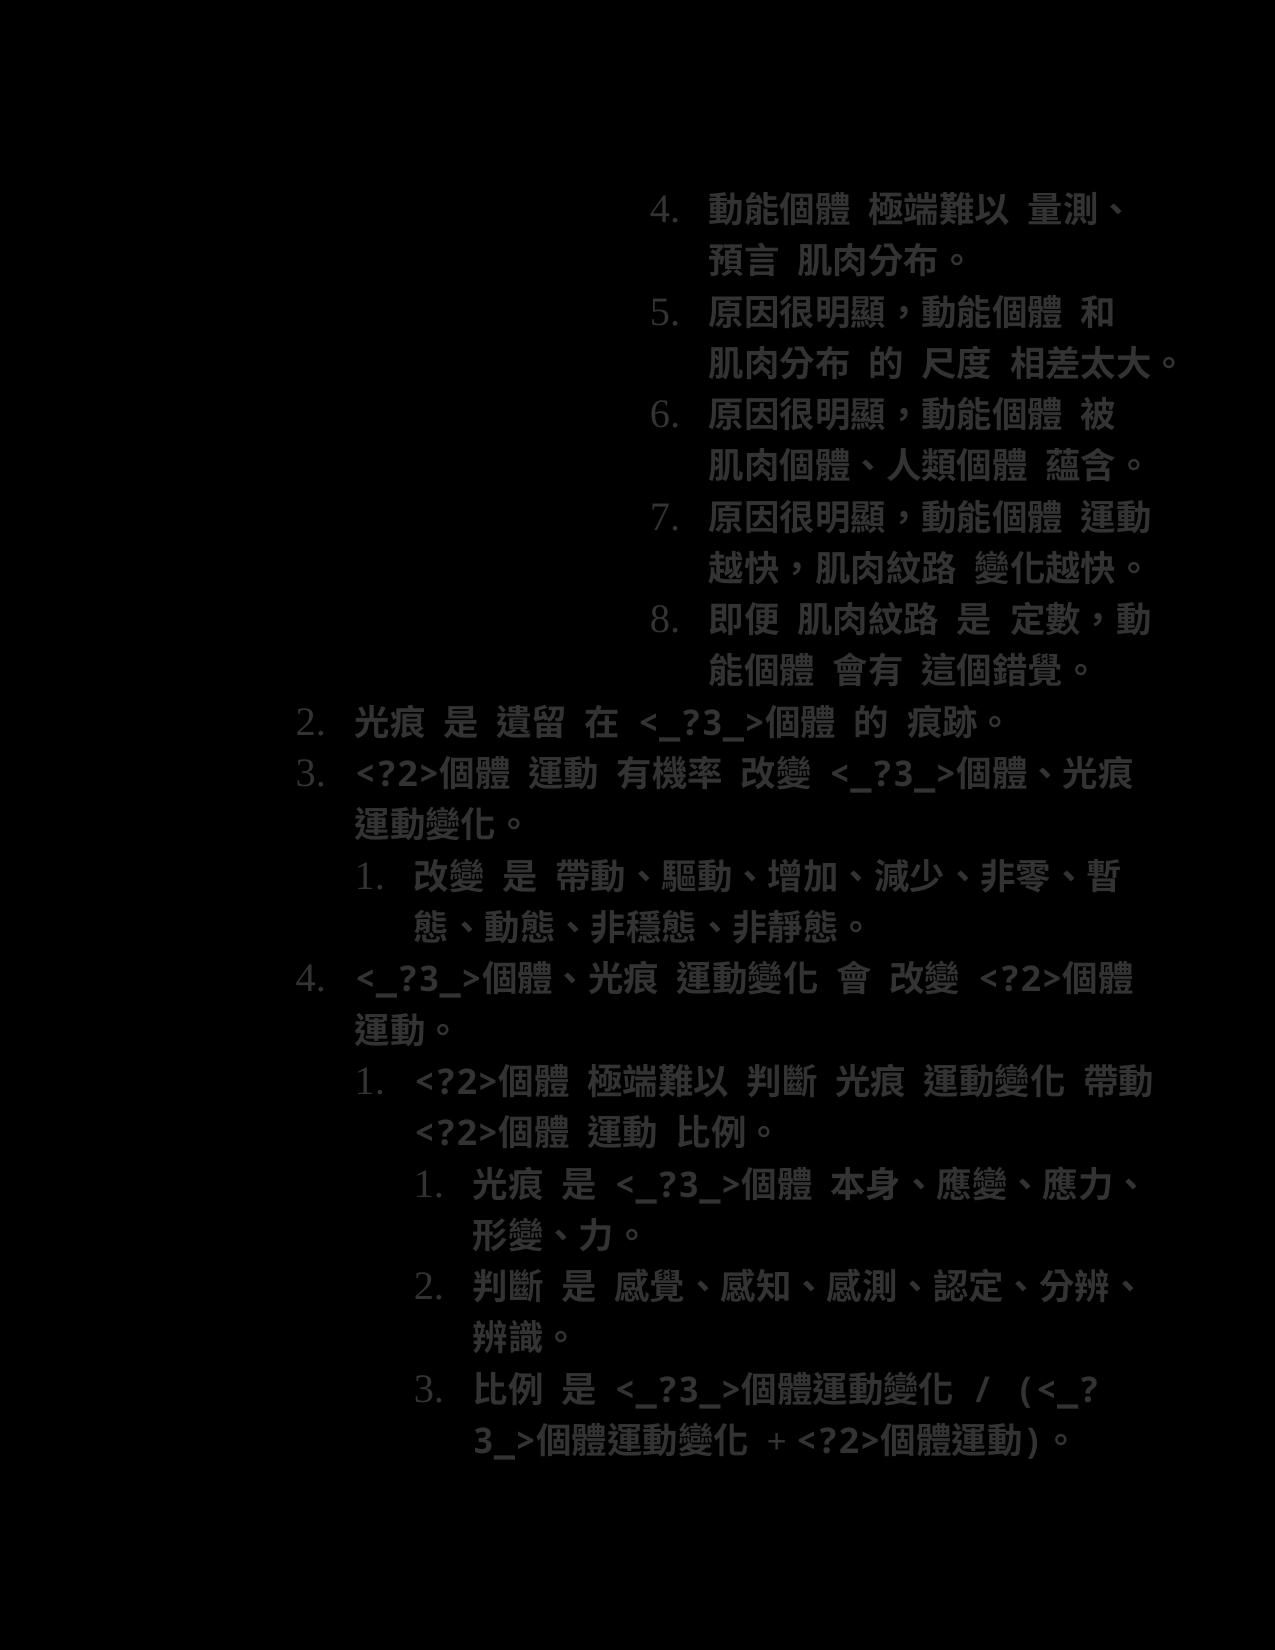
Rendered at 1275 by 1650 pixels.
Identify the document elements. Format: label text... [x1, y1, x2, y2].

list 動能個體 極端難以 量測、預言 肌肉分布。 [649, 182, 1157, 284]
list 原因很明顯，動能個體 被 肌肉個體、人類個體 蘊含。 [649, 387, 1157, 489]
list 判斷 是 感覺、感知、感測、認定、分辨、辨識。 [413, 1258, 1157, 1361]
list 原因很明顯，動能個體 和 肌肉分布 的 尺度 相差太大。 [649, 284, 1157, 387]
list 光痕 是 遺留 在 <_?3_>個體 的 痕跡。 [295, 694, 1157, 746]
list <?2>個體 極端難以 判斷 光痕 運動變化 帶動 <?2>個體 運動 比例。 [354, 1053, 1157, 1156]
list 改變 是 帶動、驅動、增加、減少、非零、暫態、動態、非穩態、非靜態。 [354, 848, 1157, 951]
list 即便 肌肉紋路 是 定數，動能個體 會有 這個錯覺。 [649, 592, 1157, 694]
list <?2>個體 運動 有機率 改變 <_?3_>個體、光痕 運動變化。 [295, 746, 1157, 848]
list <_?3_>個體、光痕 運動變化 會 改變 <?2>個體 運動。 [295, 951, 1157, 1053]
list 比例 是 <_?3_>個體運動變化 / (<_?3_>個體運動變化 + <?2>個體運動)。 [413, 1361, 1157, 1464]
list 光痕 是 <_?3_>個體 本身、應變、應力、形變、力。 [413, 1156, 1157, 1258]
list 原因很明顯，動能個體 運動 越快，肌肉紋路 變化越快。 [649, 489, 1157, 592]
